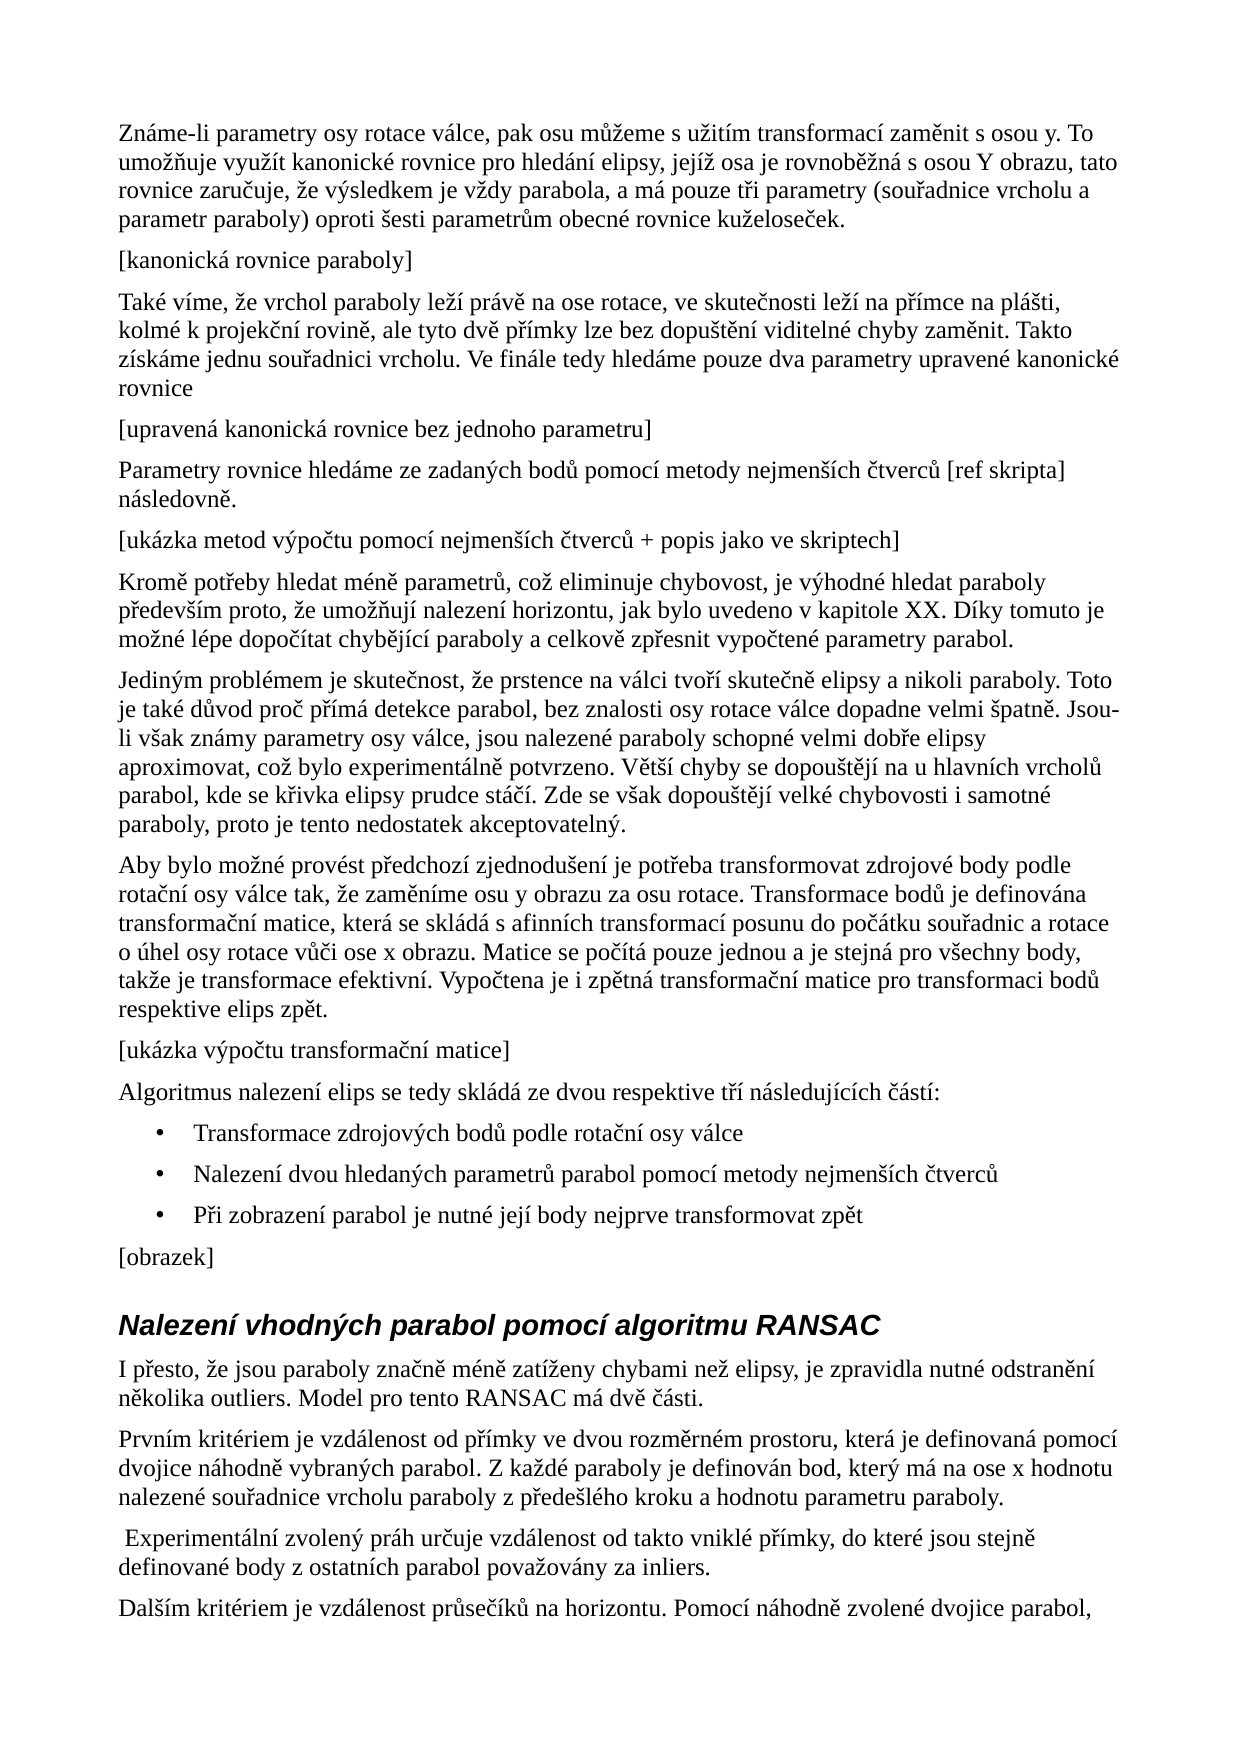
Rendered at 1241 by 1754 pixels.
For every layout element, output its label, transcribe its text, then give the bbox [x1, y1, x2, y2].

text [ukázka metod výpočtu pomocí nejmenších čtverců + popis jako ve skriptech] [118, 526, 1122, 554]
text Parametry rovnice hledáme ze zadaných bodů pomocí metody nejmenších čtverců [ref skripta] následovně. [118, 456, 1122, 513]
text Známe-li parametry osy rotace válce, pak osu můžeme s užitím transformací zaměnit s osou y. To umožňuje využít kanonické rovnice pro hledání elipsy, jejíž osa je rovnoběžná s osou Y obrazu, tato rovnice zaručuje, že výsledkem je vždy parabola, a má pouze tři parametry (souřadnice vrcholu a parametr paraboly) oproti šesti parametrům obecné rovnice kuželoseček. [118, 118, 1122, 233]
text Prvním kritériem je vzdálenost od přímky ve dvou rozměrném prostoru, která je definovaná pomocí dvojice náhodně vybraných parabol. Z každé paraboly je definován bod, který má na ose x hodnotu nalezené souřadnice vrcholu paraboly z předešlého kroku a hodnotu parametru paraboly. [118, 1424, 1122, 1510]
text Jediným problémem je skutečnost, že prstence na válci tvoří skutečně elipsy a nikoli paraboly. Toto je také důvod proč přímá detekce parabol, bez znalosti osy rotace válce dopadne velmi špatně. Jsou-li však známy parametry osy válce, jsou nalezené paraboly schopné velmi dobře elipsy aproximovat, což bylo experimentálně potvrzeno. Větší chyby se dopouštějí na u hlavních vrcholů parabol, kde se křivka elipsy prudce stáčí. Zde se však dopouštějí velké chybovosti i samotné paraboly, proto je tento nedostatek akceptovatelný. [118, 666, 1122, 838]
subtitle Nalezení vhodných parabol pomocí algoritmu RANSAC [118, 1308, 1122, 1342]
text [kanonická rovnice paraboly] [118, 246, 1122, 274]
text [upravená kanonická rovnice bez jednoho parametru] [118, 414, 1122, 443]
text Experimentální zvolený práh určuje vzdálenost od takto vniklé přímky, do které jsou stejně definované body z ostatních parabol považovány za inliers. [118, 1523, 1122, 1580]
text Algoritmus nalezení elips se tedy skládá ze dvou respektive tří následujících částí: [118, 1077, 1122, 1106]
text Aby bylo možné provést předchozí zjednodušení je potřeba transformovat zdrojové body podle rotační osy válce tak, že zaměníme osu y obrazu za osu rotace. Transformace bodů je definována transformační matice, která se skládá s afinních transformací posunu do počátku souřadnic a rotace o úhel osy rotace vůči ose x obrazu. Matice se počítá pouze jednou a je stejná pro všechny body, takže je transformace efektivní. Vypočtena je i zpětná transformační matice pro transformaci bodů respektive elips zpět. [118, 851, 1122, 1023]
list Transformace zdrojových bodů podle rotační osy válce [156, 1118, 1122, 1147]
text Kromě potřeby hledat méně parametrů, což eliminuje chybovost, je výhodné hledat paraboly především proto, že umožňují nalezení horizontu, jak bylo uvedeno v kapitole XX. Díky tomuto je možné lépe dopočítat chybějící paraboly a celkově zpřesnit vypočtené parametry parabol. [118, 567, 1122, 653]
list Při zobrazení parabol je nutné její body nejprve transformovat zpět [156, 1201, 1122, 1229]
text [ukázka výpočtu transformační matice] [118, 1036, 1122, 1064]
text [obrazek] [118, 1242, 1122, 1271]
text Také víme, že vrchol paraboly leží právě na ose rotace, ve skutečnosti leží na přímce na plášti, kolmé k projekční rovině, ale tyto dvě přímky lze bez dopuštění viditelné chyby zaměnit. Takto získáme jednu souřadnici vrcholu. Ve finále tedy hledáme pouze dva parametry upravené kanonické rovnice [118, 287, 1122, 402]
text I přesto, že jsou paraboly značně méně zatíženy chybami než elipsy, je zpravidla nutné odstranění několika outliers. Model pro tento RANSAC má dvě části. [118, 1354, 1122, 1412]
text Dalším kritériem je vzdálenost průsečíků na horizontu. Pomocí náhodně zvolené dvojice parabol, [118, 1593, 1122, 1622]
list Nalezení dvou hledaných parametrů parabol pomocí metody nejmenších čtverců [156, 1159, 1122, 1188]
